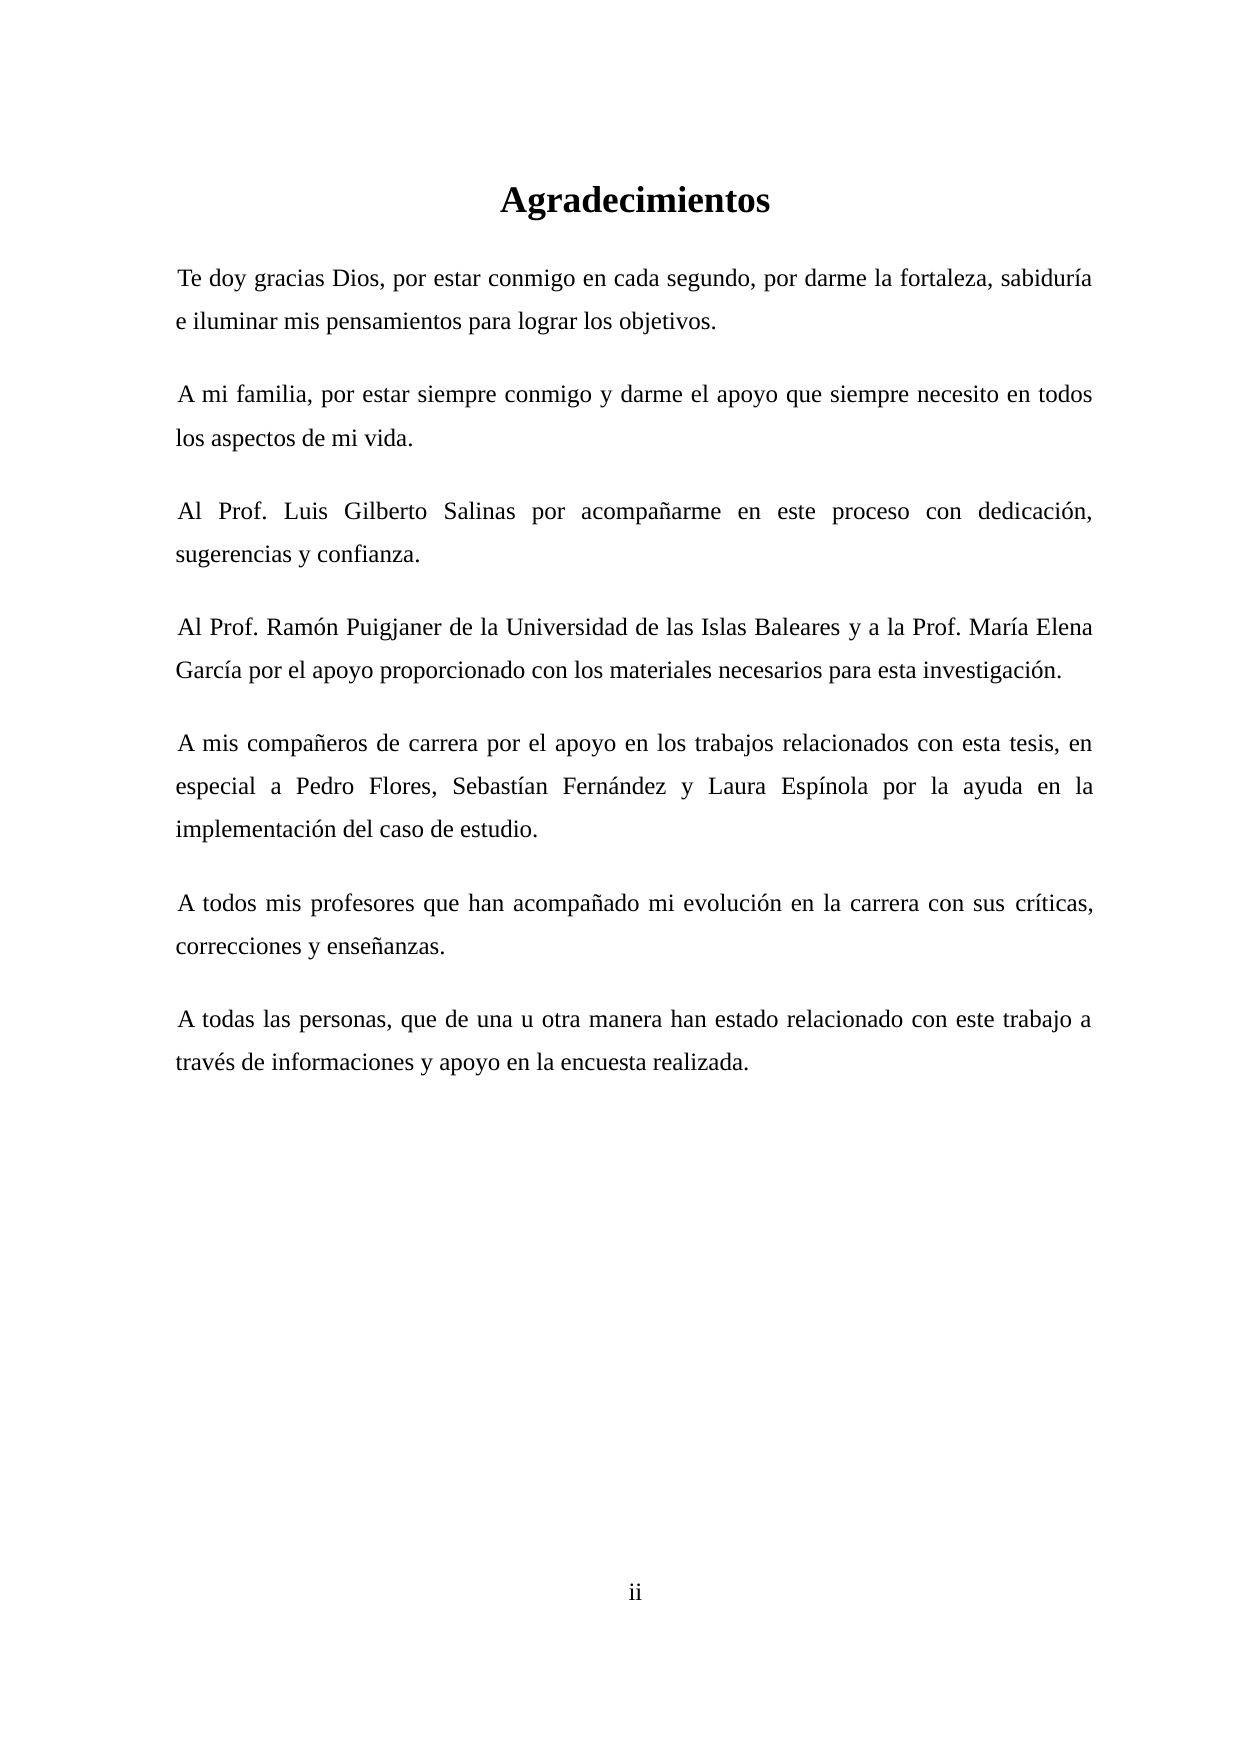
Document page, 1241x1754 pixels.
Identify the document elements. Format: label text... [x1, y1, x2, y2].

text A todas las personas, que de una u otra manera han estado relacionado con este trabajo a través de informaciones y apoyo en la encuesta realizada. [175, 1004, 1093, 1076]
text Al Prof. Luis Gilberto Salinas por acompañarme en este proceso con dedicación, sugerencias y confianza. [175, 496, 1093, 568]
text Al Prof. Ramón Puigjaner de la Universidad de las Islas Baleares y a la Prof. María Elena García por el apoyo proporcionado con los materiales necesarios para esta investigación. [175, 612, 1093, 684]
text Te doy gracias Dios, por estar conmigo en cada segundo, por darme la fortaleza, sabiduría e iluminar mis pensamientos para lograr los objetivos. [175, 263, 1093, 335]
text A mi familia, por estar siempre conmigo y darme el apoyo que siempre necesito en todos los aspectos de mi vida. [175, 379, 1093, 451]
text A mis compañeros de carrera por el apoyo en los trabajos relacionados con esta tesis, en especial a Pedro Flores, Sebastían Fernández y Laura Espínola por la ayuda en la implementación del caso de estudio. [175, 728, 1093, 843]
title Agradecimientos [177, 177, 1093, 220]
text A todos mis profesores que han acompañado mi evolución en la carrera con sus críticas, correcciones y enseñanzas. [175, 888, 1093, 959]
